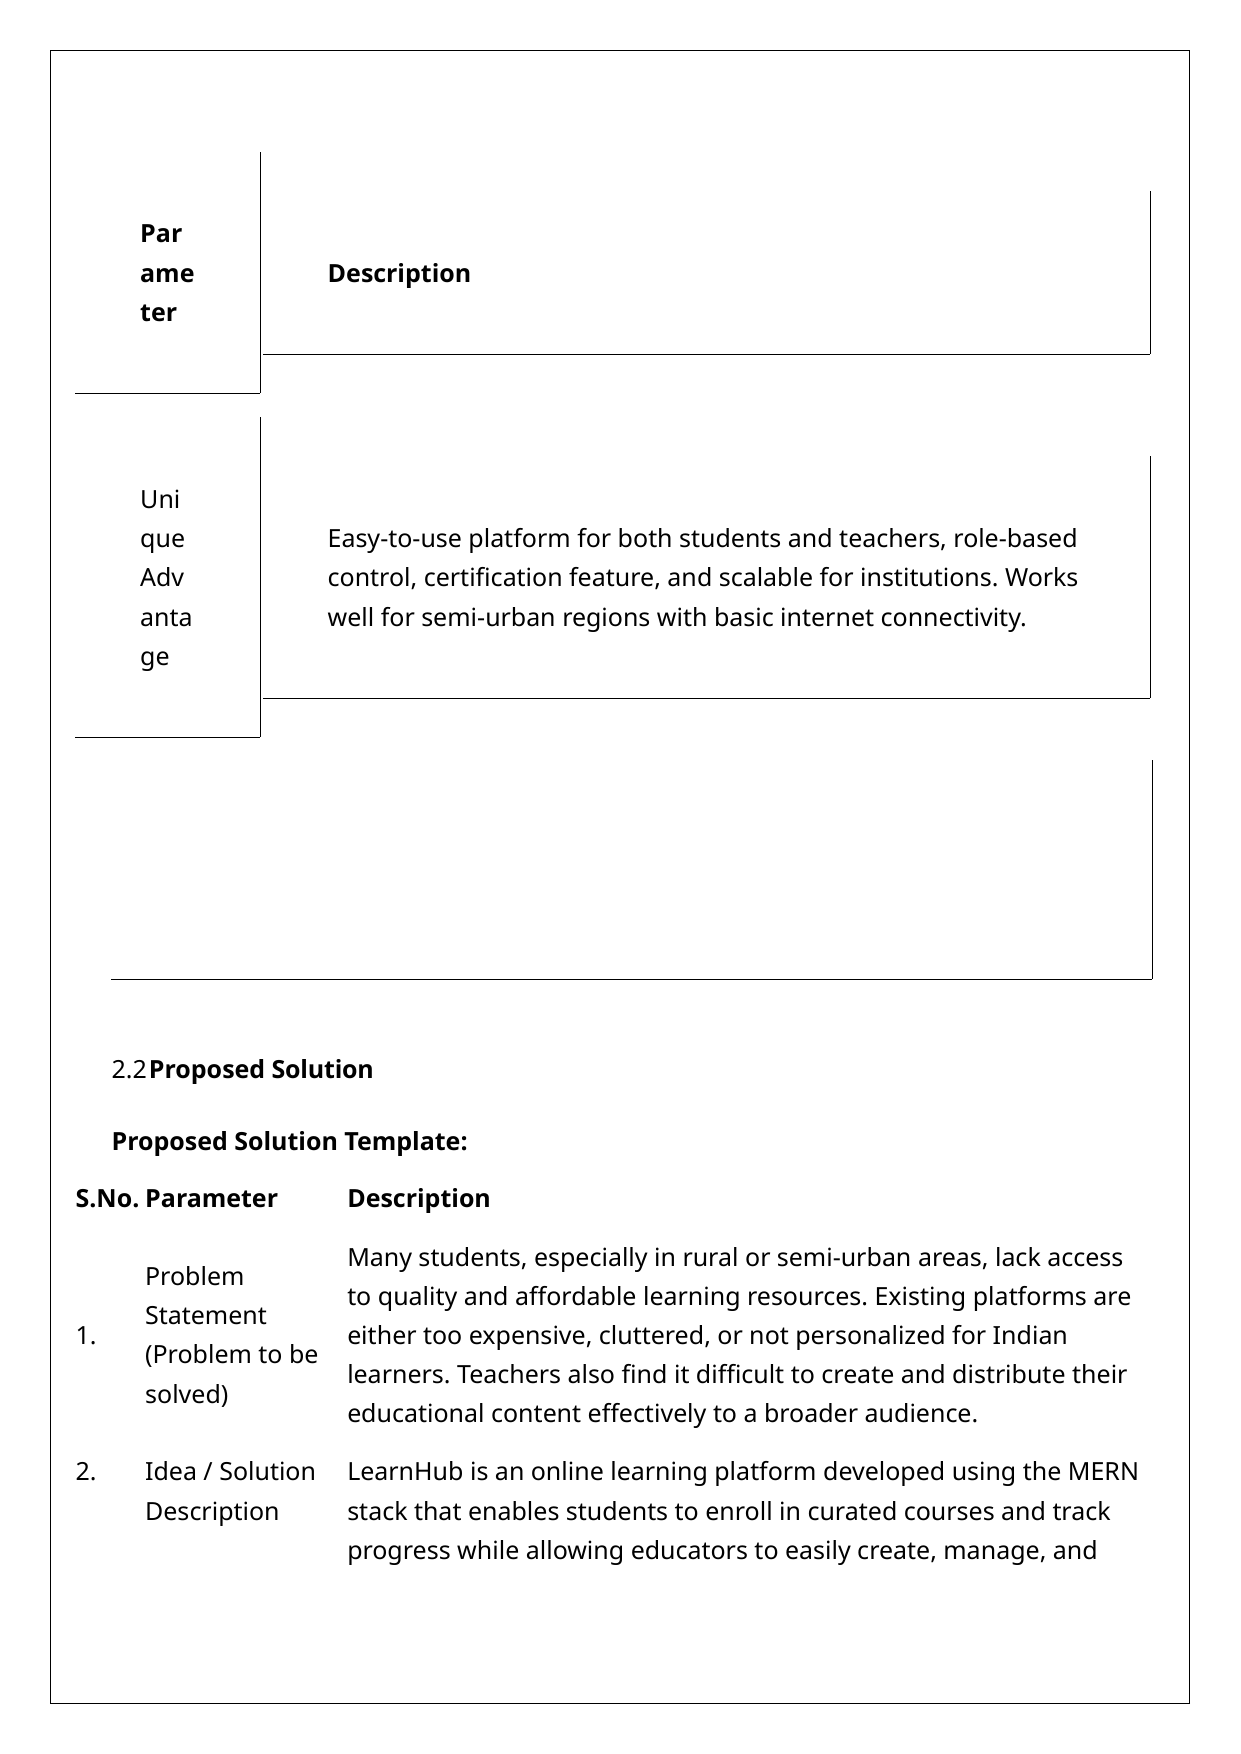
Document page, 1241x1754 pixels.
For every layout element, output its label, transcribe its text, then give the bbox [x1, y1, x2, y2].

list Proposed Solution [111, 1052, 1152, 1086]
table_header Parameter [74, 150, 261, 416]
list Proposed Solution Template: [111, 1124, 1152, 1158]
table_cell 1. [74, 1238, 143, 1452]
table_cell Idea / Solution Description [144, 1453, 346, 1568]
table_cell Unique Advantage [74, 416, 261, 759]
table_cell Problem Statement (Problem to be solved) [144, 1238, 346, 1452]
table_cell 2. [74, 1453, 143, 1568]
table_cell Many students, especially in rural or semi-urban areas, lack access to quality and affordable learning resources. Existing platforms are either too expensive, cluttered, or not personalized for Indian learners. Teachers also find it difficult to create and distribute their educational content effectively to a broader audience. [346, 1238, 1152, 1452]
table_header Description [261, 150, 1152, 416]
table_header Description [346, 1180, 1152, 1238]
table_cell Easy-to-use platform for both students and teachers, role-based control, certification feature, and scalable for institutions. Works well for semi-urban regions with basic internet connectivity. [261, 416, 1152, 759]
table_header S.No. [74, 1180, 143, 1238]
table_cell LearnHub is an online learning platform developed using the MERN stack that enables students to enroll in curated courses and track progress while allowing educators to easily create, manage, and [346, 1453, 1152, 1568]
table_header Parameter [144, 1180, 346, 1238]
